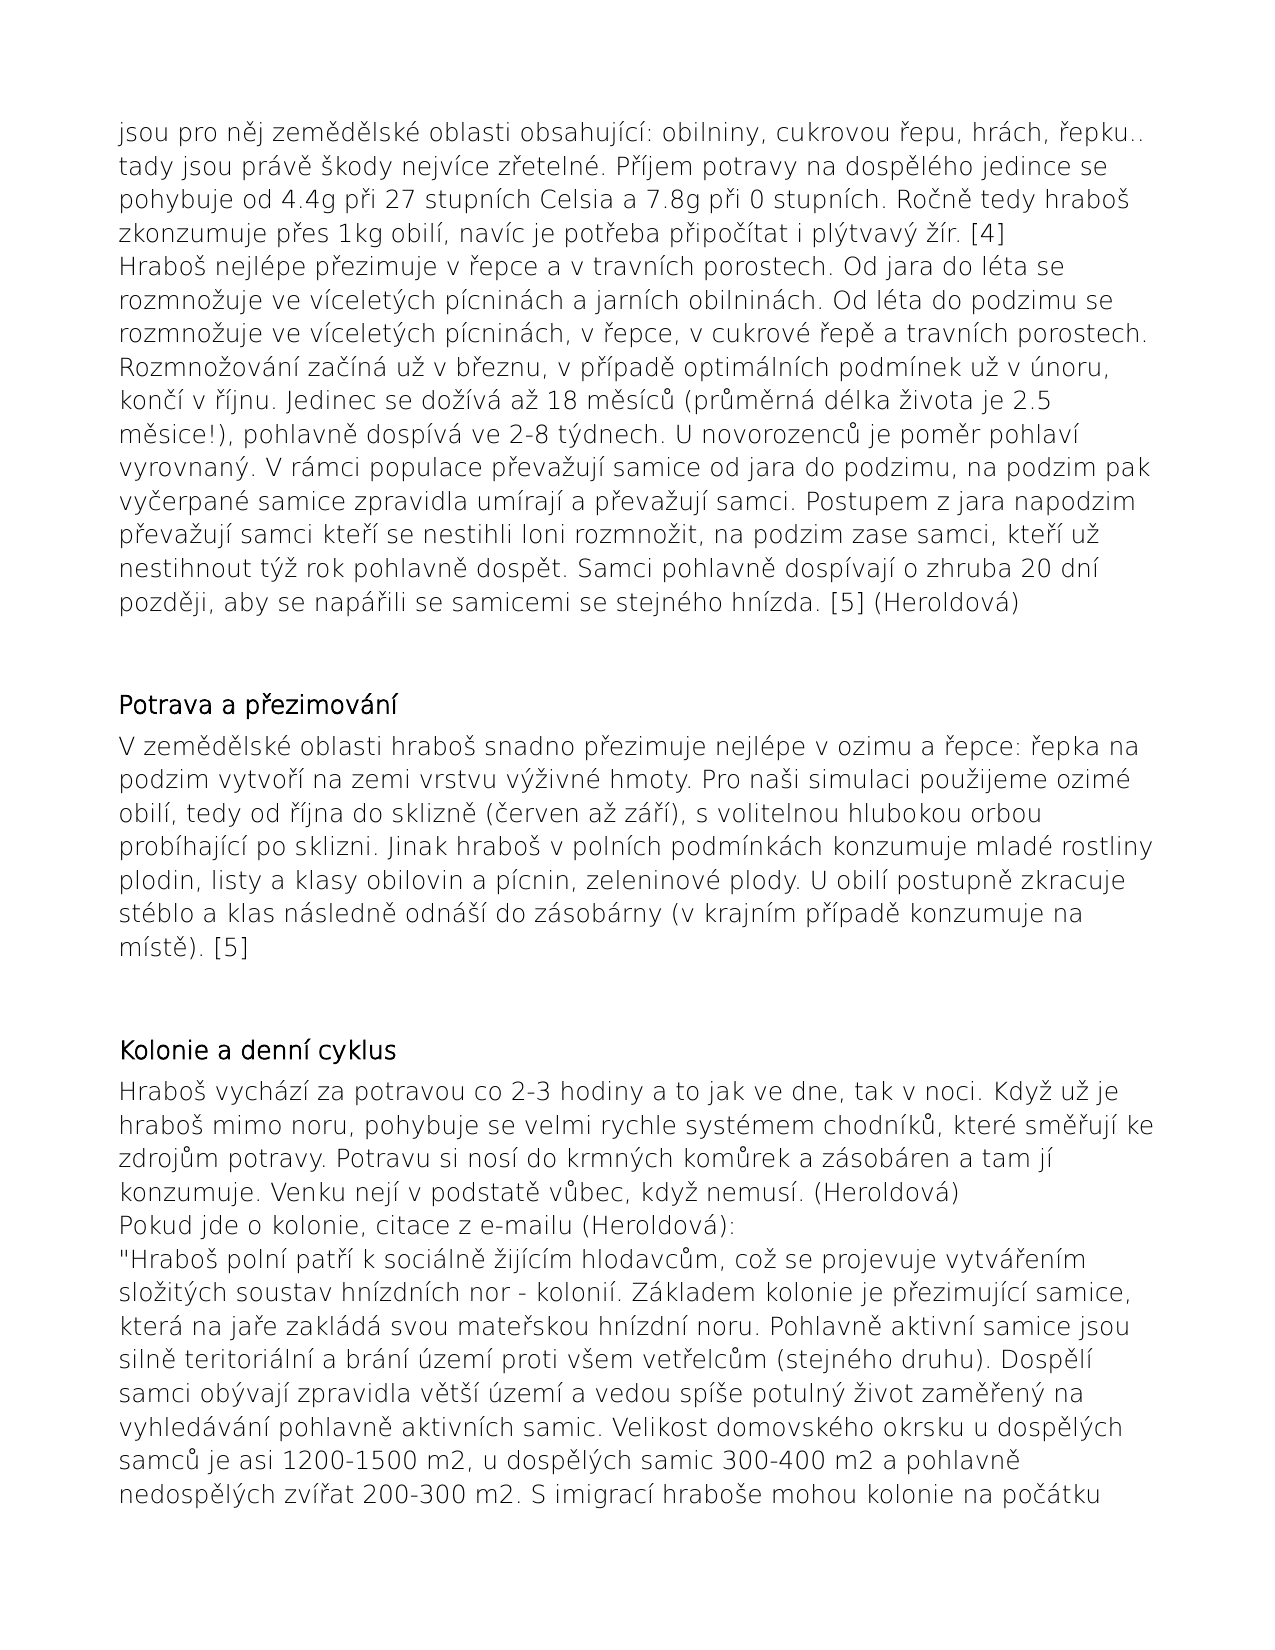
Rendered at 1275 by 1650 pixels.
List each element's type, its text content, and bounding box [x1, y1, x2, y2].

subtitle Kolonie a denní cyklus [118, 1036, 1157, 1065]
text Hraboš nejlépe přezimuje v řepce a v travních porostech. Od jara do léta se rozmnožuje ve víceletých pícninách a jarních obilninách. Od léta do podzimu se rozmnožuje ve víceletých pícninách, v řepce, v cukrové řepě a travních porostech. Rozmnožování začíná už v březnu, v případě optimálních podmínek už v únoru, končí v říjnu. Jedinec se dožívá až 18 měsíců (průměrná délka života je 2.5 měsice!), pohlavně dospívá ve 2-8 týdnech. U novorozenců je poměr pohlaví vyrovnaný. V rámci populace převažují samice od jara do podzimu, na podzim pak vyčerpané samice zpravidla umírají a převažují samci. Postupem z jara napodzim převažují samci kteří se nestihli loni rozmnožit, na podzim zase samci, kteří už nestihnout týž rok pohlavně dospět. Samci pohlavně dospívají o zhruba 20 dní později, aby se napářili se samicemi se stejného hnízda. [5] (Heroldová) [118, 252, 1157, 617]
text Pokud jde o kolonie, citace z e-mailu (Heroldová): [118, 1211, 1157, 1241]
text jsou pro něj zemědělské oblasti obsahující: obilniny, cukrovou řepu, hrách, řepku.. tady jsou právě škody nejvíce zřetelné. Příjem potravy na dospělého jedince se pohybuje od 4.4g při 27 stupních Celsia a 7.8g při 0 stupních. Ročně tedy hraboš zkonzumuje přes 1kg obilí, navíc je potřeba připočítat i plýtvavý žír. [4] [118, 118, 1157, 248]
text Hraboš vychází za potravou co 2-3 hodiny a to jak ve dne, tak v noci. Když už je hraboš mimo noru, pohybuje se velmi rychle systémem chodníků, které směřují ke zdrojům potravy. Potravu si nosí do krmných komůrek a zásobáren a tam jí konzumuje. Venku nejí v podstatě vůbec, když nemusí. (Heroldová) [118, 1077, 1157, 1207]
text V zemědělské oblasti hraboš snadno přezimuje nejlépe v ozimu a řepce: řepka na podzim vytvoří na zemi vrstvu výživné hmoty. Pro naši simulaci použijeme ozimé obilí, tedy od října do sklizně (červen až září), s volitelnou hlubokou orbou probíhající po sklizni. Jinak hraboš v polních podmínkách konzumuje mladé rostliny plodin, listy a klasy obilovin a pícnin, zeleninové plody. U obilí postupně zkracuje stéblo a klas následně odnáší do zásobárny (v krajním případě konzumuje na místě). [5] [118, 732, 1157, 962]
text "Hraboš polní patří k sociálně žijícím hlodavcům, což se projevuje vytvářením složitých soustav hnízdních nor - kolonií. Základem kolonie je přezimující samice, která na jaře zakládá svou mateřskou hnízdní noru. Pohlavně aktivní samice jsou silně teritoriální a brání území proti všem vetřelcům (stejného druhu). Dospělí samci obývají zpravidla větší území a vedou spíše potulný život zaměřený na vyhledávání pohlavně aktivních samic. Velikost domovského okrsku u dospělých samců je asi 1200-1500 m2, u dospělých samic 300-400 m2 a pohlavně nedospělých zvířat 200-300 m2. S imigrací hraboše mohou kolonie na počátku [118, 1245, 1157, 1509]
subtitle Potrava a přezimování [118, 690, 1157, 719]
